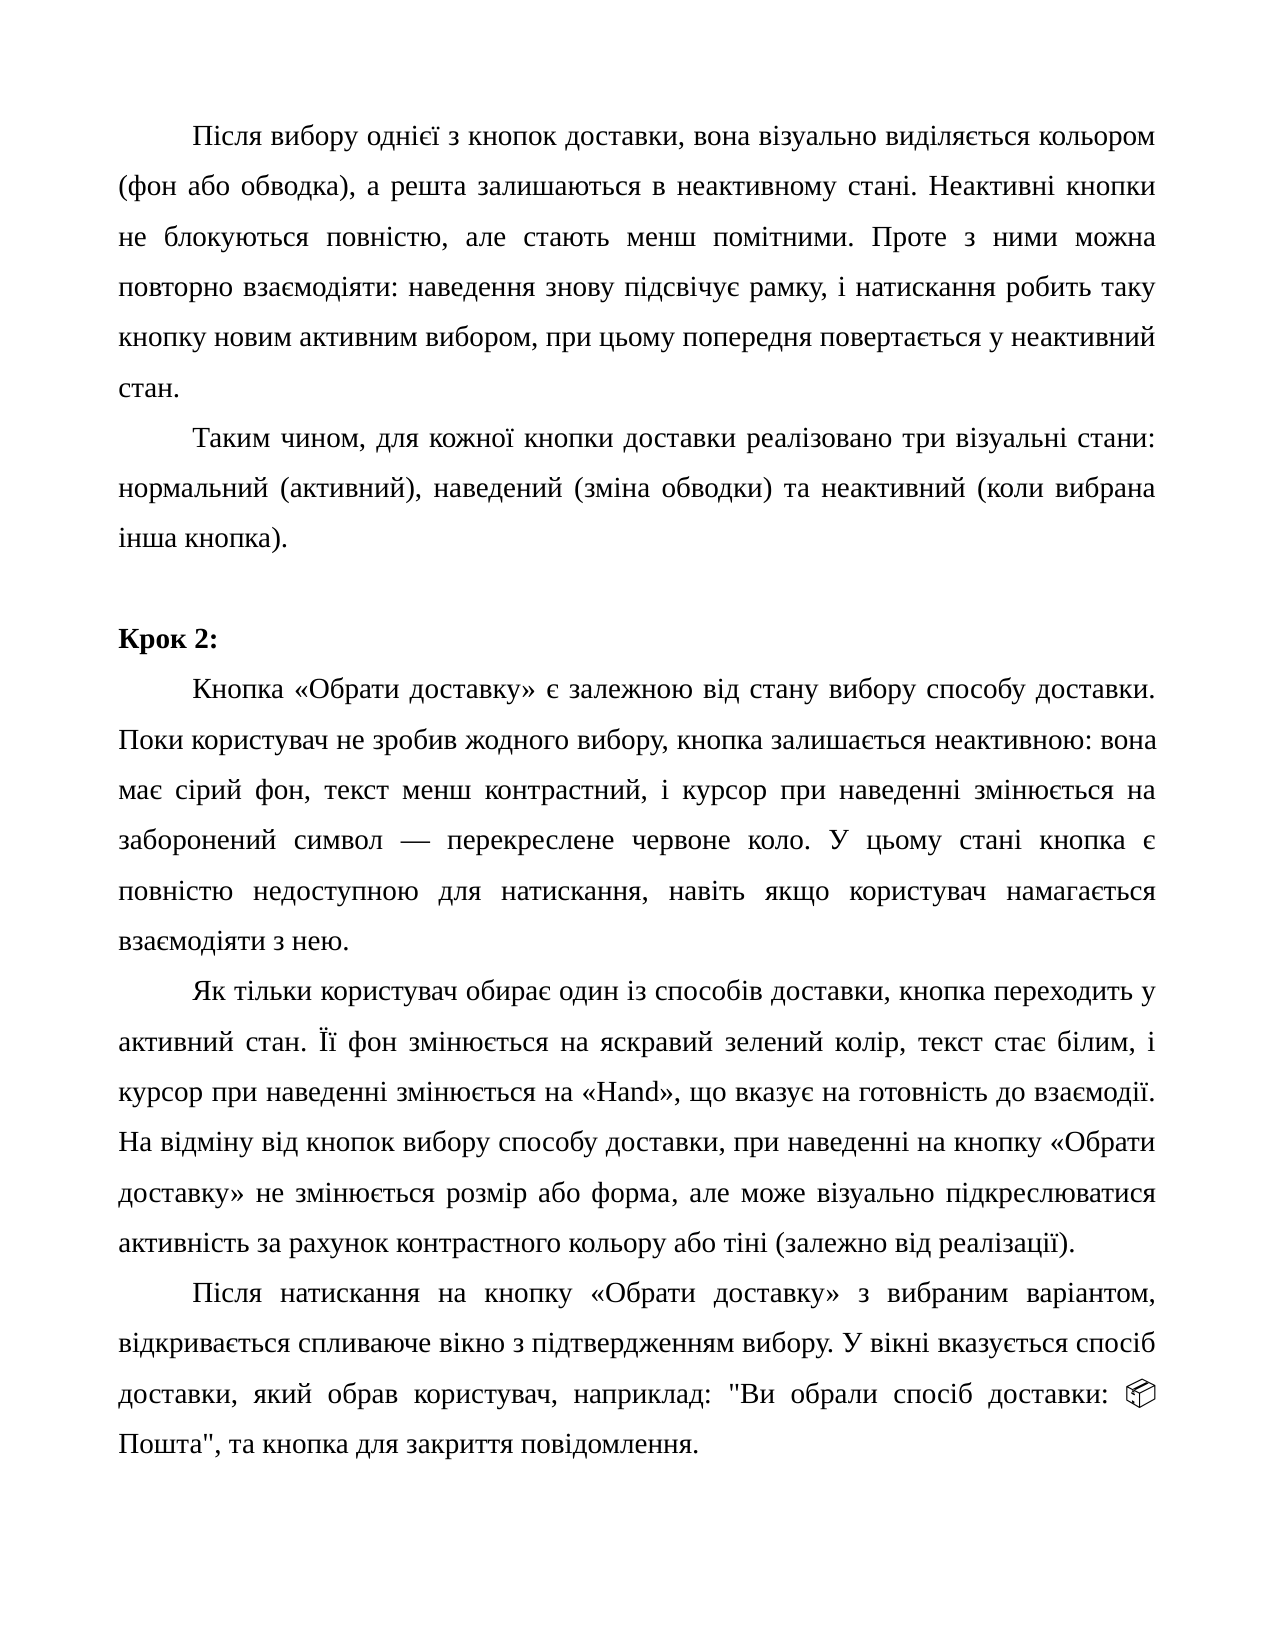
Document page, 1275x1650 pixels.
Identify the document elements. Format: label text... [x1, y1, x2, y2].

text Як тільки користувач обирає один із способів доставки, кнопка переходить у активний стан. Її фон змінюється на яскравий зелений колір, текст стає білим, і курсор при наведенні змінюється на «Hand», що вказує на готовність до взаємодії. На відміну від кнопок вибору способу доставки, при наведенні на кнопку «Обрати доставку» не змінюється розмір або форма, але може візуально підкреслюватися активність за рахунок контрастного кольору або тіні (залежно від реалізації). [118, 973, 1157, 1258]
text Після вибору однієї з кнопок доставки, вона візуально виділяється кольором (фон або обводка), а решта залишаються в неактивному стані. Неактивні кнопки не блокуються повністю, але стають менш помітними. Проте з ними можна повторно взаємодіяти: наведення знову підсвічує рамку, і натискання робить таку кнопку новим активним вибором, при цьому попередня повертається у неактивний стан. [118, 118, 1157, 403]
text Таким чином, для кожної кнопки доставки реалізовано три візуальні стани: нормальний (активний), наведений (зміна обводки) та неактивний (коли вибрана інша кнопка). [118, 420, 1157, 554]
text Кнопка «Обрати доставку» є залежною від стану вибору способу доставки. Поки користувач не зробив жодного вибору, кнопка залишається неактивною: вона має сірий фон, текст менш контрастний, і курсор при наведенні змінюється на заборонений символ — перекреслене червоне коло. У цьому стані кнопка є повністю недоступною для натискання, навіть якщо користувач намагається взаємодіяти з нею. [118, 672, 1157, 957]
subtitle Крок 2: [118, 621, 1157, 655]
text Після натискання на кнопку «Обрати доставку» з вибраним варіантом, відкривається спливаюче вікно з підтвердженням вибору. У вікні вказується спосіб доставки, який обрав користувач, наприклад: "Ви обрали спосіб доставки: 📦 Пошта", та кнопка для закриття повідомлення. [118, 1275, 1157, 1460]
